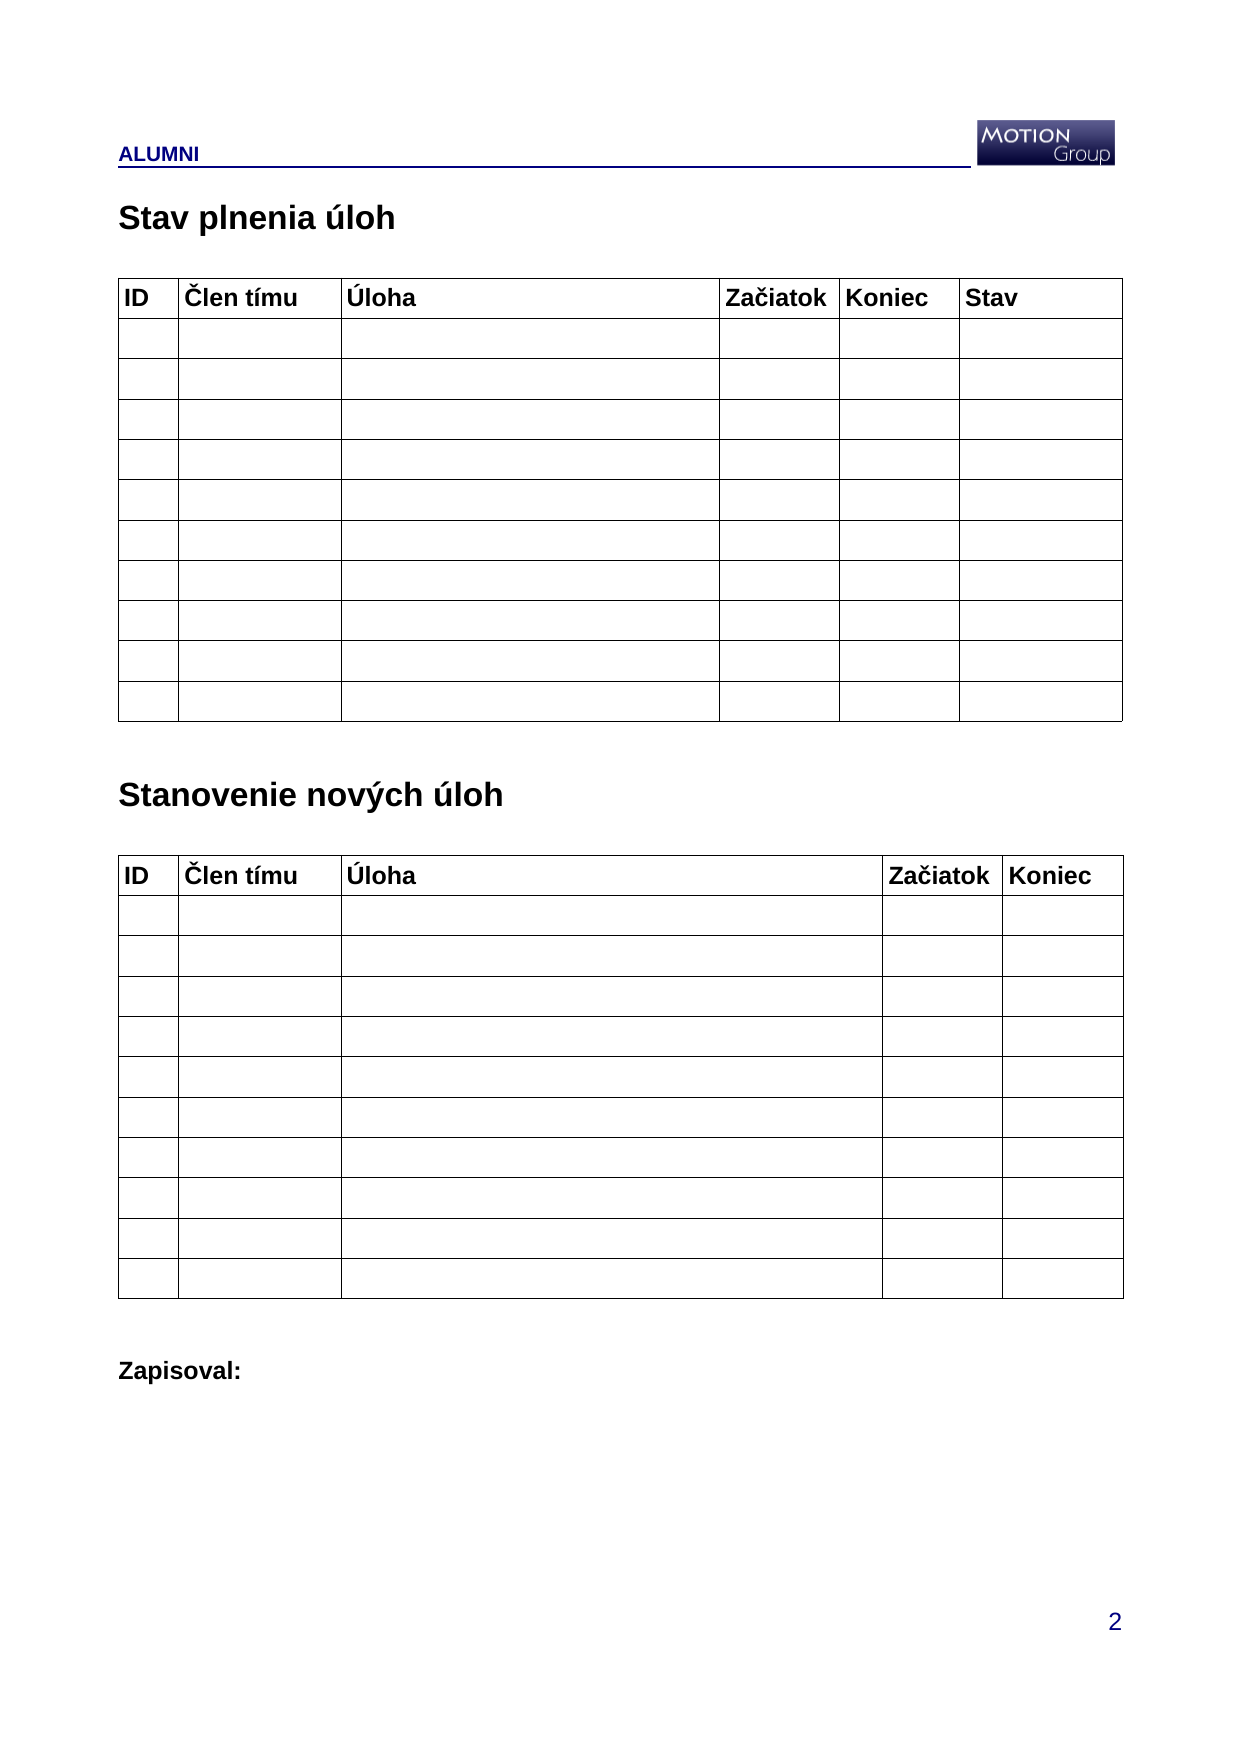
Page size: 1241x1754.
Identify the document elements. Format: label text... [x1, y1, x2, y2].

table_cell [840, 641, 959, 681]
table_cell [119, 359, 178, 398]
table_header ID [119, 856, 178, 895]
picture [971, 112, 1122, 172]
table_cell [119, 440, 178, 479]
table_cell [342, 936, 882, 976]
table_cell [342, 896, 882, 935]
table_cell [720, 682, 839, 721]
table_cell [960, 480, 1122, 519]
table_cell [720, 561, 839, 600]
table_cell [720, 319, 839, 358]
table_cell [342, 1138, 882, 1177]
table_cell [179, 1219, 341, 1258]
table_cell [342, 400, 719, 439]
table_cell [179, 319, 341, 358]
subtitle Stanovenie nových úloh [118, 775, 1122, 813]
table_header Začiatok [883, 856, 1002, 895]
table_cell [840, 440, 959, 479]
table_cell [883, 977, 1002, 1016]
table_cell [883, 1057, 1002, 1097]
table_cell [840, 561, 959, 600]
table_cell [840, 319, 959, 358]
table_cell [960, 440, 1122, 479]
table_header Koniec [1003, 856, 1123, 895]
table_cell [960, 319, 1122, 358]
table_header Člen tímu [179, 279, 341, 318]
table_cell [883, 1098, 1002, 1137]
table_cell [342, 521, 719, 560]
table_cell [119, 480, 178, 519]
table_header Úloha [342, 856, 882, 895]
table_cell [342, 977, 882, 1016]
table_cell [342, 1259, 882, 1298]
table_cell [119, 1138, 178, 1177]
table_cell [119, 521, 178, 560]
table_cell [883, 1138, 1002, 1177]
table_cell [342, 641, 719, 681]
table_cell [883, 896, 1002, 935]
table_cell [119, 641, 178, 681]
table_cell [179, 1178, 341, 1218]
table_cell [119, 1219, 178, 1258]
table_cell [960, 400, 1122, 439]
table_cell [840, 400, 959, 439]
table_cell [179, 1259, 341, 1298]
table_cell [119, 682, 178, 721]
table_cell [720, 440, 839, 479]
subtitle Stav plnenia úloh [118, 198, 1122, 236]
table_cell [342, 561, 719, 600]
table_cell [342, 319, 719, 358]
table_cell [179, 977, 341, 1016]
table_cell [179, 1138, 341, 1177]
table_cell [342, 359, 719, 398]
table_header Koniec [840, 279, 959, 318]
table_cell [1003, 1178, 1123, 1218]
table_cell [960, 521, 1122, 560]
table_cell [342, 682, 719, 721]
table_cell [342, 601, 719, 640]
table_cell [342, 1178, 882, 1218]
table_cell [840, 601, 959, 640]
table_cell [883, 1259, 1002, 1298]
table_cell [960, 682, 1122, 721]
table_cell [1003, 1017, 1123, 1056]
table_cell [179, 1017, 341, 1056]
table_cell [179, 936, 341, 976]
table_cell [1003, 936, 1123, 976]
table_cell [720, 359, 839, 398]
table_cell [179, 400, 341, 439]
table_cell [960, 561, 1122, 600]
table_cell [119, 1259, 178, 1298]
table_header ID [119, 279, 178, 318]
table_cell [840, 359, 959, 398]
table_cell [883, 1178, 1002, 1218]
table_cell [179, 561, 341, 600]
table_cell [119, 561, 178, 600]
table_cell [960, 601, 1122, 640]
table_cell [840, 521, 959, 560]
table_cell [119, 977, 178, 1016]
table_cell [342, 1219, 882, 1258]
table_cell [342, 1057, 882, 1097]
table_cell [720, 480, 839, 519]
table_cell [1003, 1138, 1123, 1177]
table_cell [179, 521, 341, 560]
table_cell [119, 896, 178, 935]
table_cell [720, 400, 839, 439]
table_cell [883, 1219, 1002, 1258]
table_cell [720, 641, 839, 681]
table_cell [1003, 896, 1123, 935]
text Zapisoval: [118, 1356, 1122, 1384]
table_cell [342, 1017, 882, 1056]
table_cell [1003, 1057, 1123, 1097]
table_cell [119, 1057, 178, 1097]
table_cell [119, 400, 178, 439]
table_cell [119, 1178, 178, 1218]
table_cell [1003, 1098, 1123, 1137]
table_cell [840, 682, 959, 721]
table_cell [960, 641, 1122, 681]
table_header Stav [960, 279, 1122, 318]
table_cell [119, 936, 178, 976]
table_cell [119, 601, 178, 640]
table_cell [342, 1098, 882, 1137]
table_cell [179, 1098, 341, 1137]
table_cell [342, 440, 719, 479]
table_cell [179, 359, 341, 398]
table_cell [179, 480, 341, 519]
table_cell [720, 521, 839, 560]
table_cell [342, 480, 719, 519]
table_cell [1003, 1259, 1123, 1298]
table_cell [840, 480, 959, 519]
table_cell [179, 440, 341, 479]
table_cell [179, 682, 341, 721]
table_header Úloha [342, 279, 719, 318]
table_cell [119, 319, 178, 358]
table_cell [179, 601, 341, 640]
table_cell [883, 1017, 1002, 1056]
table_cell [883, 936, 1002, 976]
table_header Začiatok [720, 279, 839, 318]
table_cell [119, 1098, 178, 1137]
table_cell [179, 896, 341, 935]
table_cell [179, 641, 341, 681]
table_header Člen tímu [179, 856, 341, 895]
table_cell [720, 601, 839, 640]
table_cell [119, 1017, 178, 1056]
table_cell [960, 359, 1122, 398]
table_cell [1003, 977, 1123, 1016]
table_cell [1003, 1219, 1123, 1258]
table_cell [179, 1057, 341, 1097]
